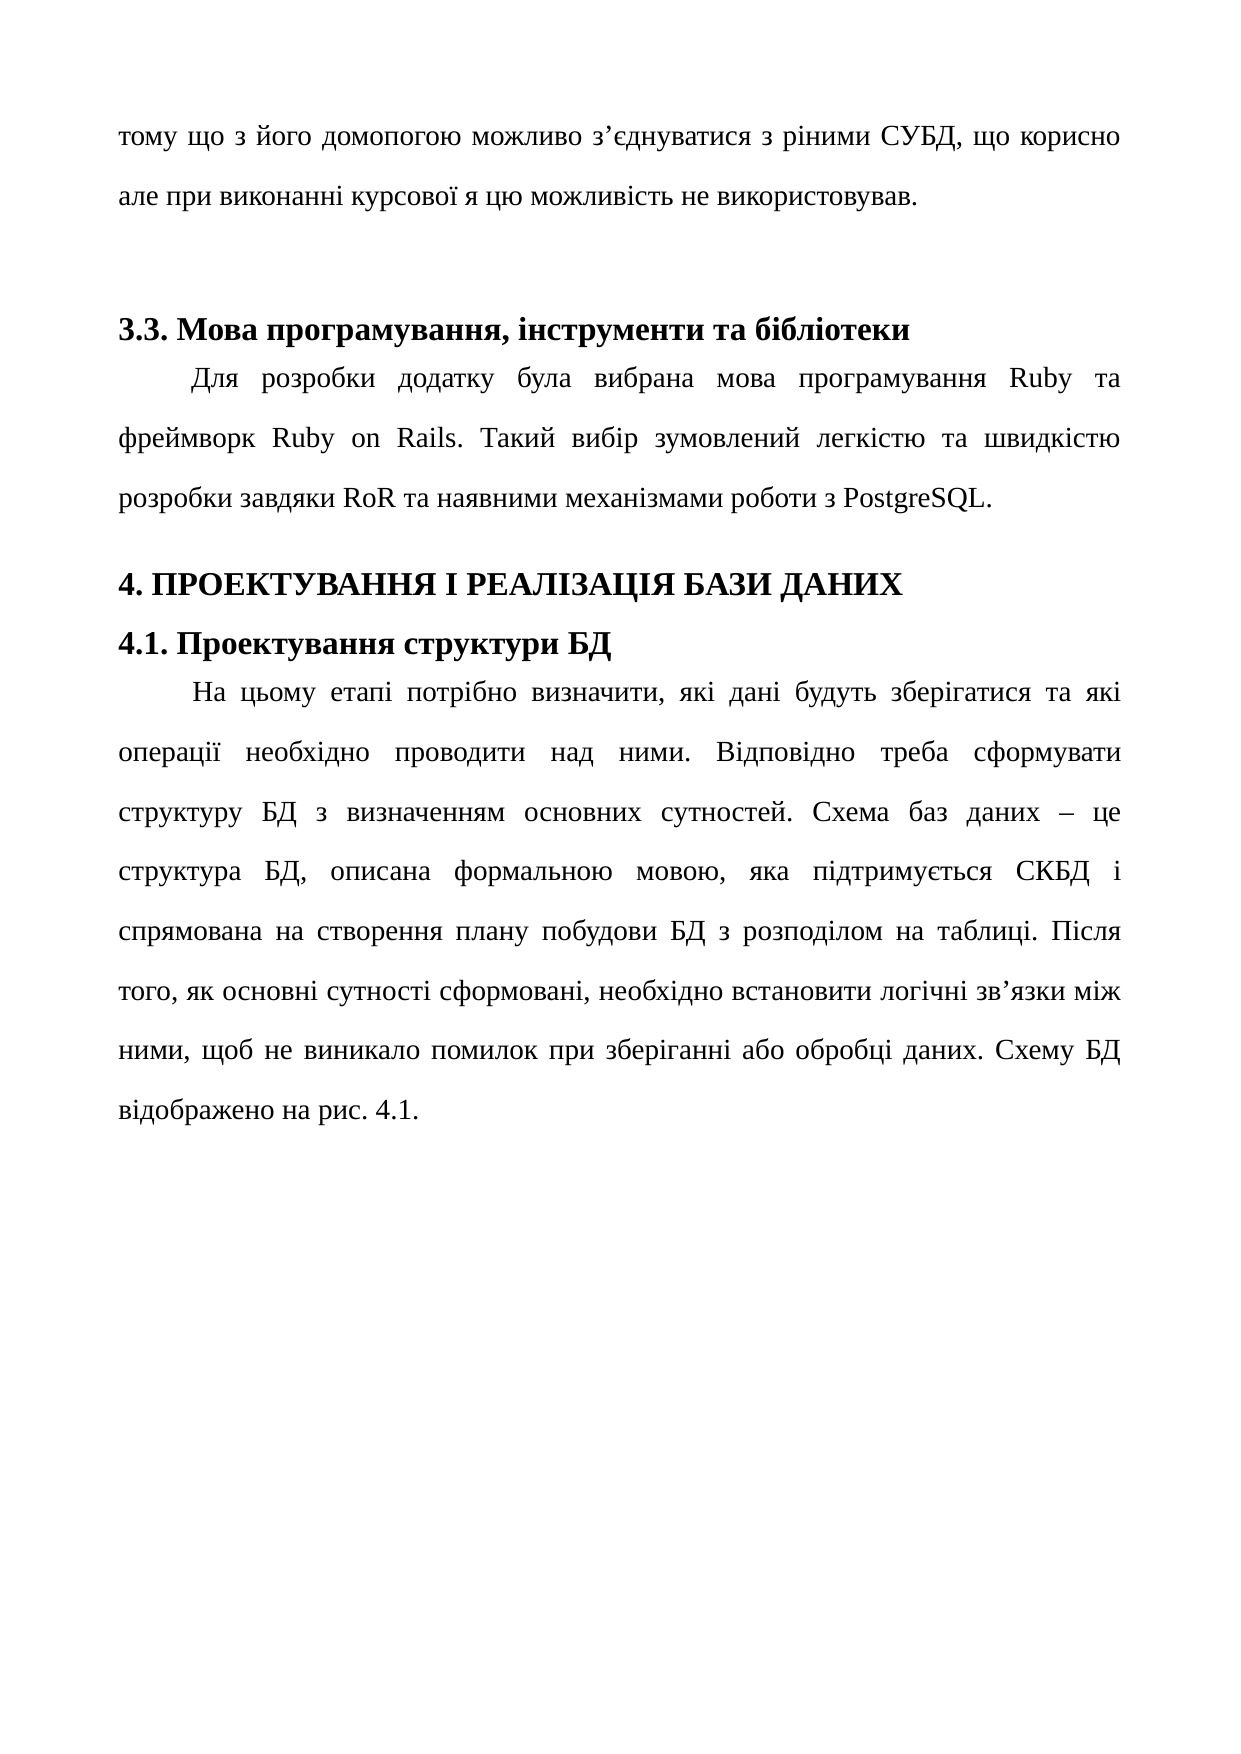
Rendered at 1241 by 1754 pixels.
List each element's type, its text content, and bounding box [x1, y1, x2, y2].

subtitle 4. ПРОЕКТУВАННЯ І РЕАЛІЗАЦІЯ БАЗИ ДАНИХ [118, 564, 1122, 603]
subtitle 4.1. Проектування структури БД [118, 623, 1122, 662]
text На цьому етапі потрібно визначити, які дані будуть зберігатися та які операції необхідно проводити над ними. Відповідно треба сформувати структуру БД з визначенням основних сутностей. Схема баз даних – це структура БД, описана формальною мовою, яка підтримується СКБД і спрямована на створення плану побудови БД з розподілом на таблиці. Після того, як основні сутності сформовані, необхідно встановити логічні зв’язки між ними, щоб не виникало помилок при зберіганні або обробці даних. Схему БД відображено на рис. 4.1. [118, 674, 1122, 1126]
text Для розробки додатку була вибрана мова програмування Ruby та фреймворк Ruby on Rails. Такий вибір зумовлений легкістю та швидкістю розробки завдяки RoR та наявними механізмами роботи з PostgreSQL. [118, 360, 1122, 513]
subtitle 3.3. Мова програмування, інструменти та бібліотеки [118, 309, 1122, 348]
text тому що з його домопогою можливо з’єднуватися з ріними СУБД, що корисно але при виконанні курсової я цю можливість не використовував. [118, 118, 1122, 211]
